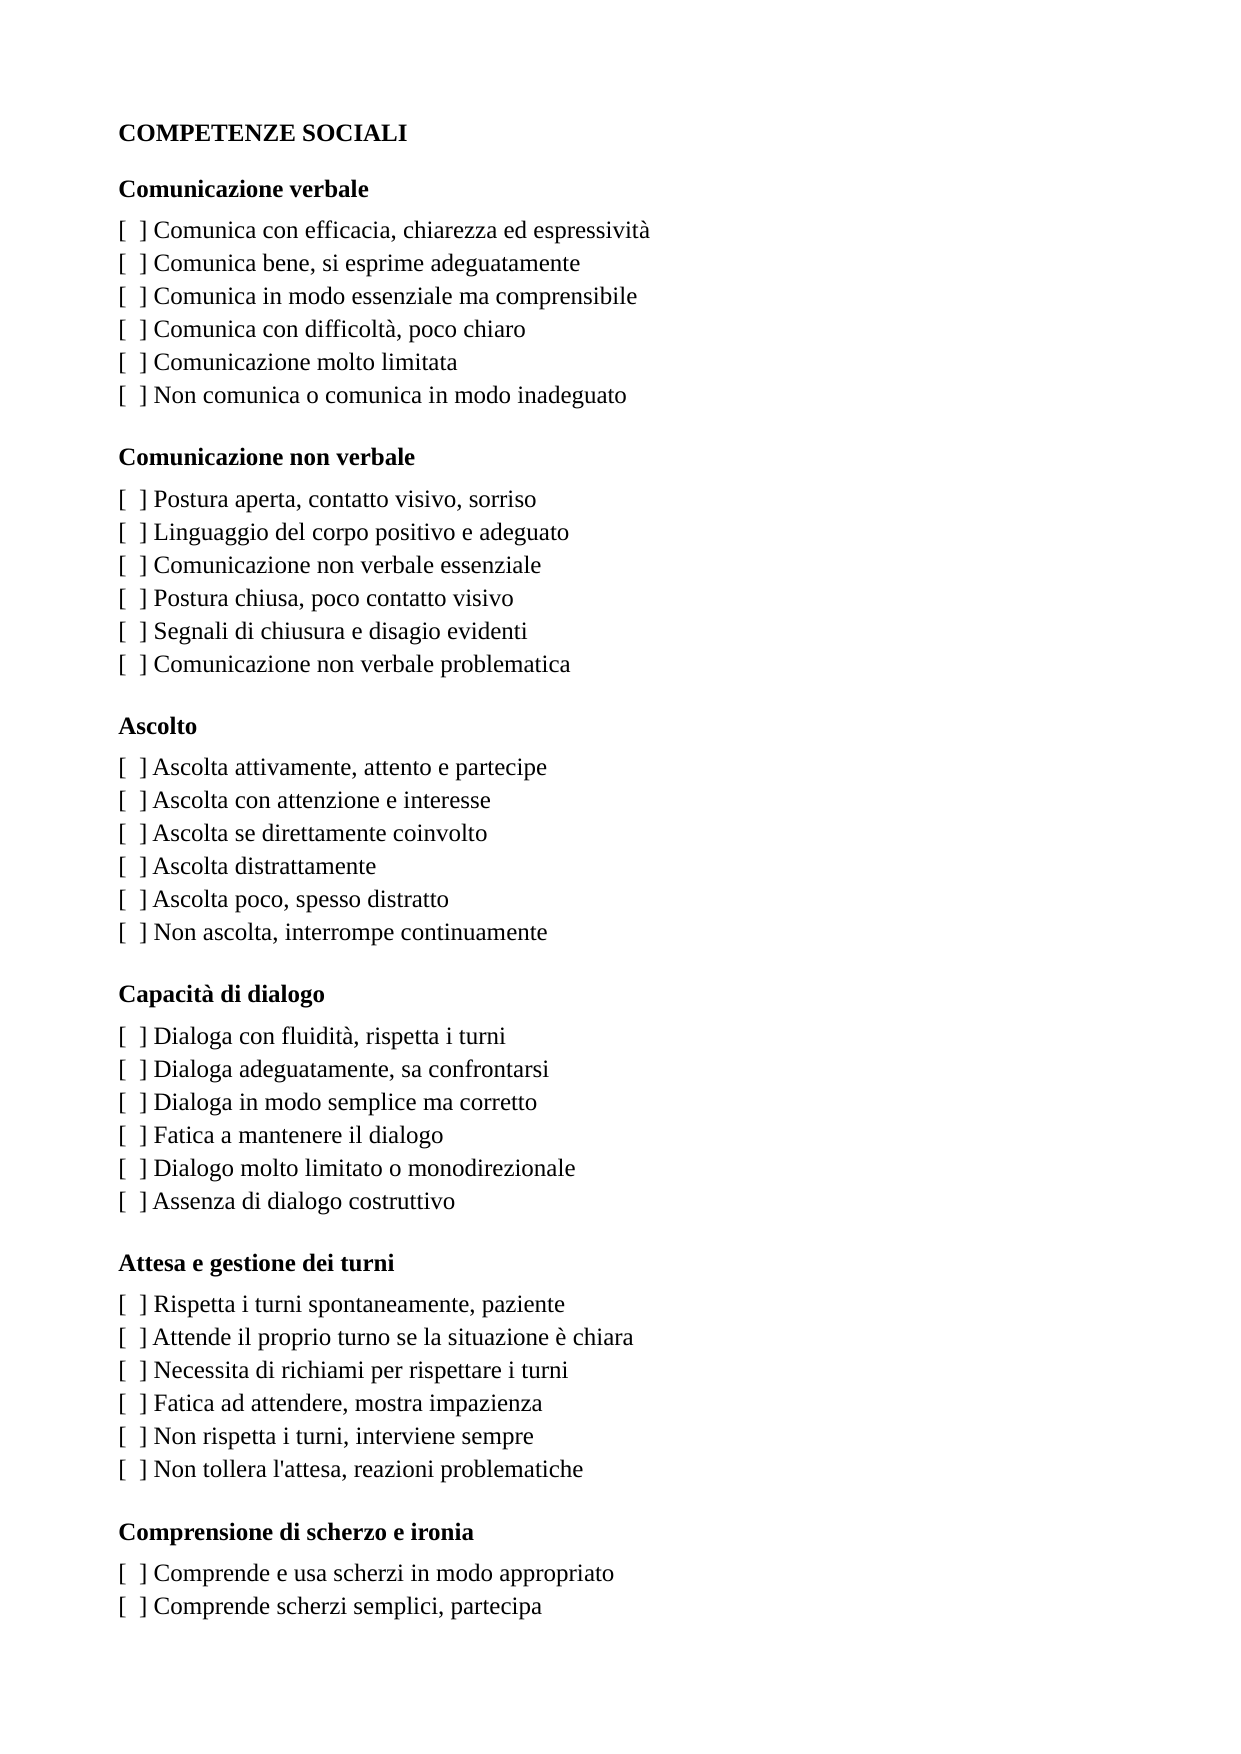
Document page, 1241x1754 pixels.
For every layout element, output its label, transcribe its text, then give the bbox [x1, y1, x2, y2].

text [ ] Rispetta i turni spontaneamente, paziente [118, 1289, 1122, 1318]
text [ ] Comunica in modo essenziale ma comprensibile [118, 281, 1122, 310]
text [ ] Comprende e usa scherzi in modo appropriato [118, 1558, 1122, 1587]
subtitle Comunicazione non verbale [118, 442, 1122, 471]
subtitle Capacità di dialogo [118, 979, 1122, 1008]
text [ ] Necessita di richiami per rispettare i turni [118, 1355, 1122, 1384]
text [ ] Dialoga con fluidità, rispetta i turni [118, 1021, 1122, 1049]
text [ ] Ascolta poco, spesso distratto [118, 884, 1122, 913]
text [ ] Postura chiusa, poco contatto visivo [118, 583, 1122, 612]
text [ ] Comunica con efficacia, chiarezza ed espressività [118, 215, 1122, 244]
subtitle Attesa e gestione dei turni [118, 1248, 1122, 1277]
text [ ] Ascolta attivamente, attento e partecipe [118, 752, 1122, 781]
text [ ] Assenza di dialogo costruttivo [118, 1186, 1122, 1215]
text [ ] Dialogo molto limitato o monodirezionale [118, 1153, 1122, 1182]
text [ ] Comunicazione non verbale essenziale [118, 550, 1122, 578]
text [ ] Comunicazione molto limitata [118, 347, 1122, 376]
subtitle Comunicazione verbale [118, 174, 1122, 203]
text [ ] Comunica con difficoltà, poco chiaro [118, 314, 1122, 343]
text [ ] Ascolta con attenzione e interesse [118, 785, 1122, 814]
text [ ] Comprende scherzi semplici, partecipa [118, 1591, 1122, 1620]
text [ ] Comunicazione non verbale problematica [118, 649, 1122, 678]
text [ ] Segnali di chiusura e disagio evidenti [118, 616, 1122, 644]
text [ ] Non ascolta, interrompe continuamente [118, 917, 1122, 946]
text [ ] Dialoga adeguatamente, sa confrontarsi [118, 1054, 1122, 1083]
text [ ] Non comunica o comunica in modo inadeguato [118, 380, 1122, 409]
text [ ] Non tollera l'attesa, reazioni problematiche [118, 1454, 1122, 1483]
text [ ] Non rispetta i turni, interviene sempre [118, 1421, 1122, 1450]
text [ ] Postura aperta, contatto visivo, sorriso [118, 484, 1122, 512]
subtitle COMPETENZE SOCIALI [118, 118, 1122, 147]
text [ ] Fatica a mantenere il dialogo [118, 1120, 1122, 1149]
text [ ] Ascolta se direttamente coinvolto [118, 818, 1122, 847]
text [ ] Attende il proprio turno se la situazione è chiara [118, 1322, 1122, 1351]
subtitle Comprensione di scherzo e ironia [118, 1517, 1122, 1545]
text [ ] Ascolta distrattamente [118, 851, 1122, 880]
text [ ] Fatica ad attendere, mostra impazienza [118, 1388, 1122, 1417]
text [ ] Linguaggio del corpo positivo e adeguato [118, 517, 1122, 546]
subtitle Ascolto [118, 711, 1122, 740]
text [ ] Comunica bene, si esprime adeguatamente [118, 248, 1122, 277]
text [ ] Dialoga in modo semplice ma corretto [118, 1087, 1122, 1116]
